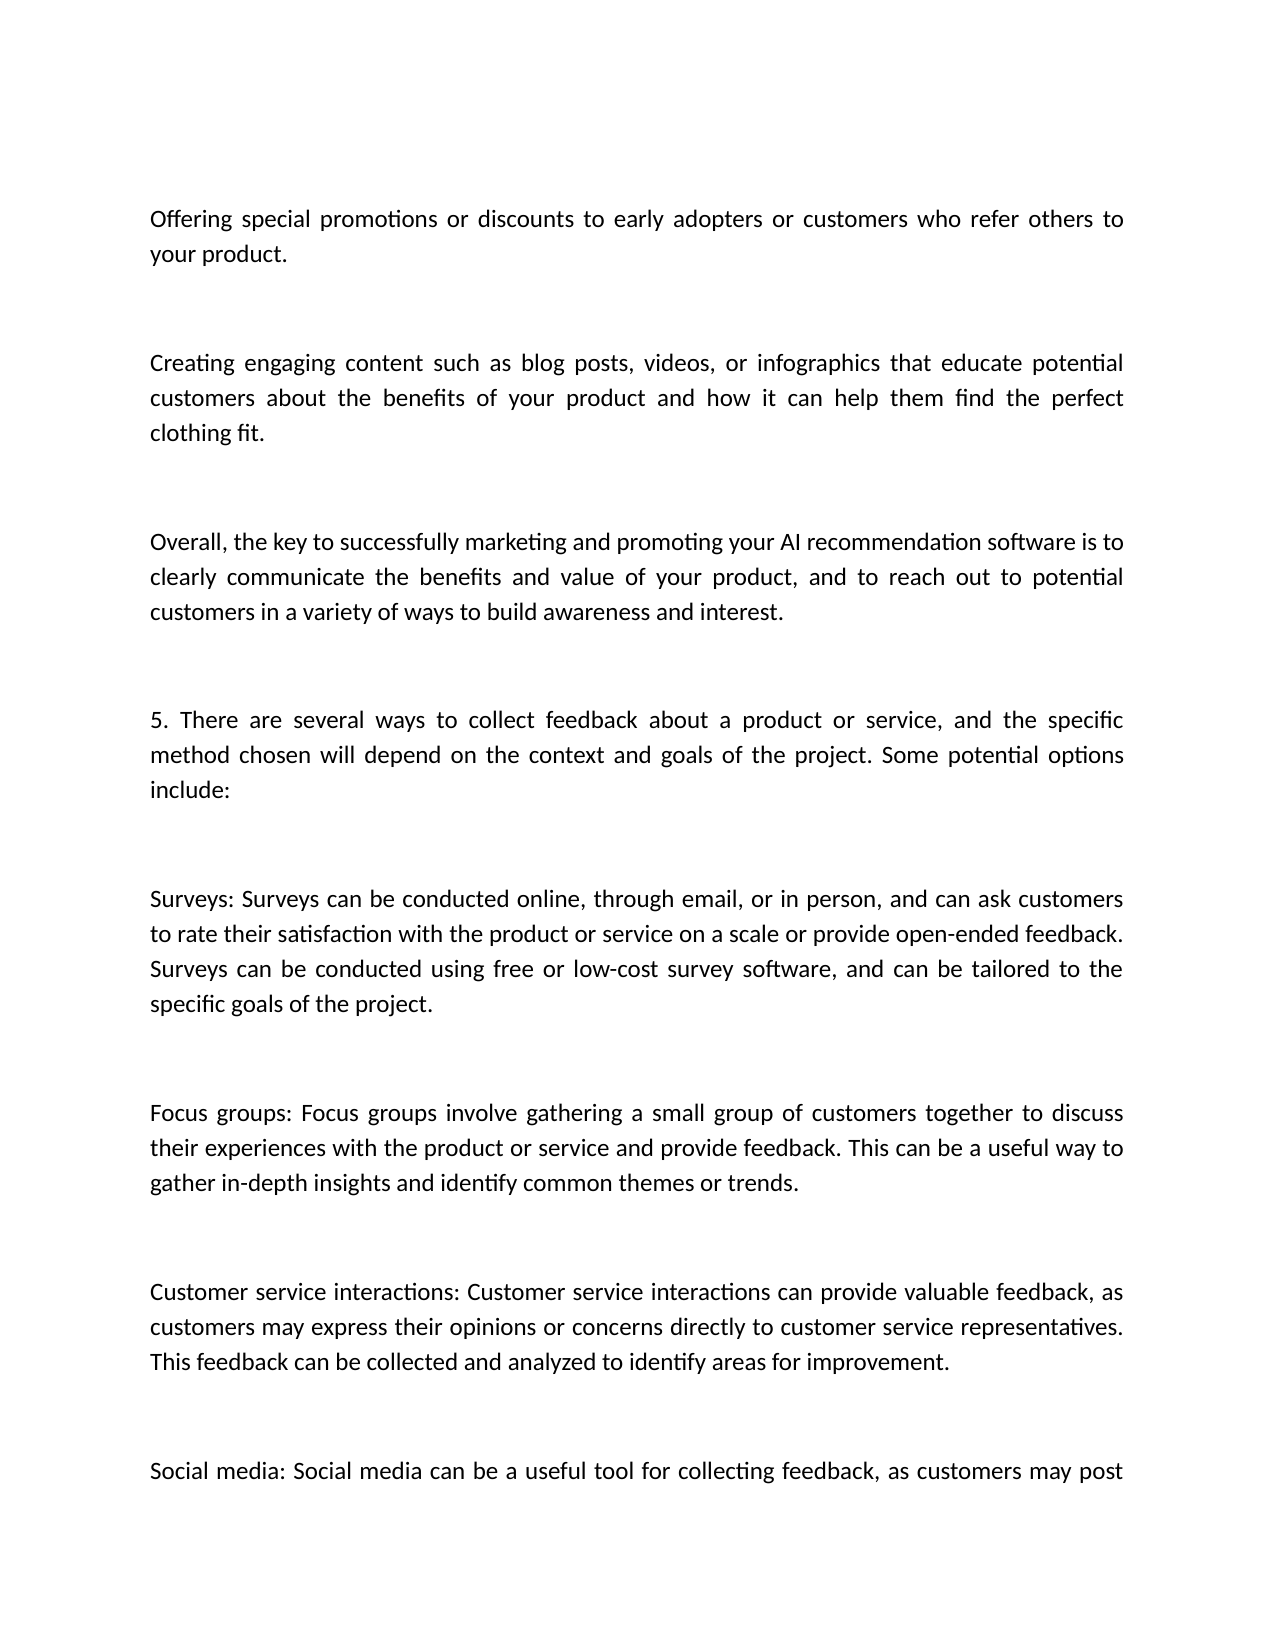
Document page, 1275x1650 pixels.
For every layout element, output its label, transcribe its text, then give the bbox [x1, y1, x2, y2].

text Creating engaging content such as blog posts, videos, or infographics that educate potential customers about the benefits of your product and how it can help them find the perfect clothing fit. [150, 347, 1125, 447]
text Offering special promotions or discounts to early adopters or customers who refer others to your product. [150, 203, 1125, 268]
text Overall, the key to successfully marketing and promoting your AI recommendation software is to clearly communicate the benefits and value of your product, and to reach out to potential customers in a variety of ways to build awareness and interest. [150, 526, 1125, 626]
text Surveys: Surveys can be conducted online, through email, or in person, and can ask customers to rate their satisfaction with the product or service on a scale or provide open-ended feedback. Surveys can be conducted using free or low-cost survey software, and can be tailored to the specific goals of the project. [150, 883, 1125, 1019]
text Social media: Social media can be a useful tool for collecting feedback, as customers may post [150, 1455, 1125, 1486]
text Customer service interactions: Customer service interactions can provide valuable feedback, as customers may express their opinions or concerns directly to customer service representatives. This feedback can be collected and analyzed to identify areas for improvement. [150, 1276, 1125, 1377]
text 5. There are several ways to collect feedback about a product or service, and the specific method chosen will depend on the context and goals of the project. Some potential options include: [150, 704, 1125, 805]
text Focus groups: Focus groups involve gathering a small group of customers together to discuss their experiences with the product or service and provide feedback. This can be a useful way to gather in-depth insights and identify common themes or trends. [150, 1097, 1125, 1198]
